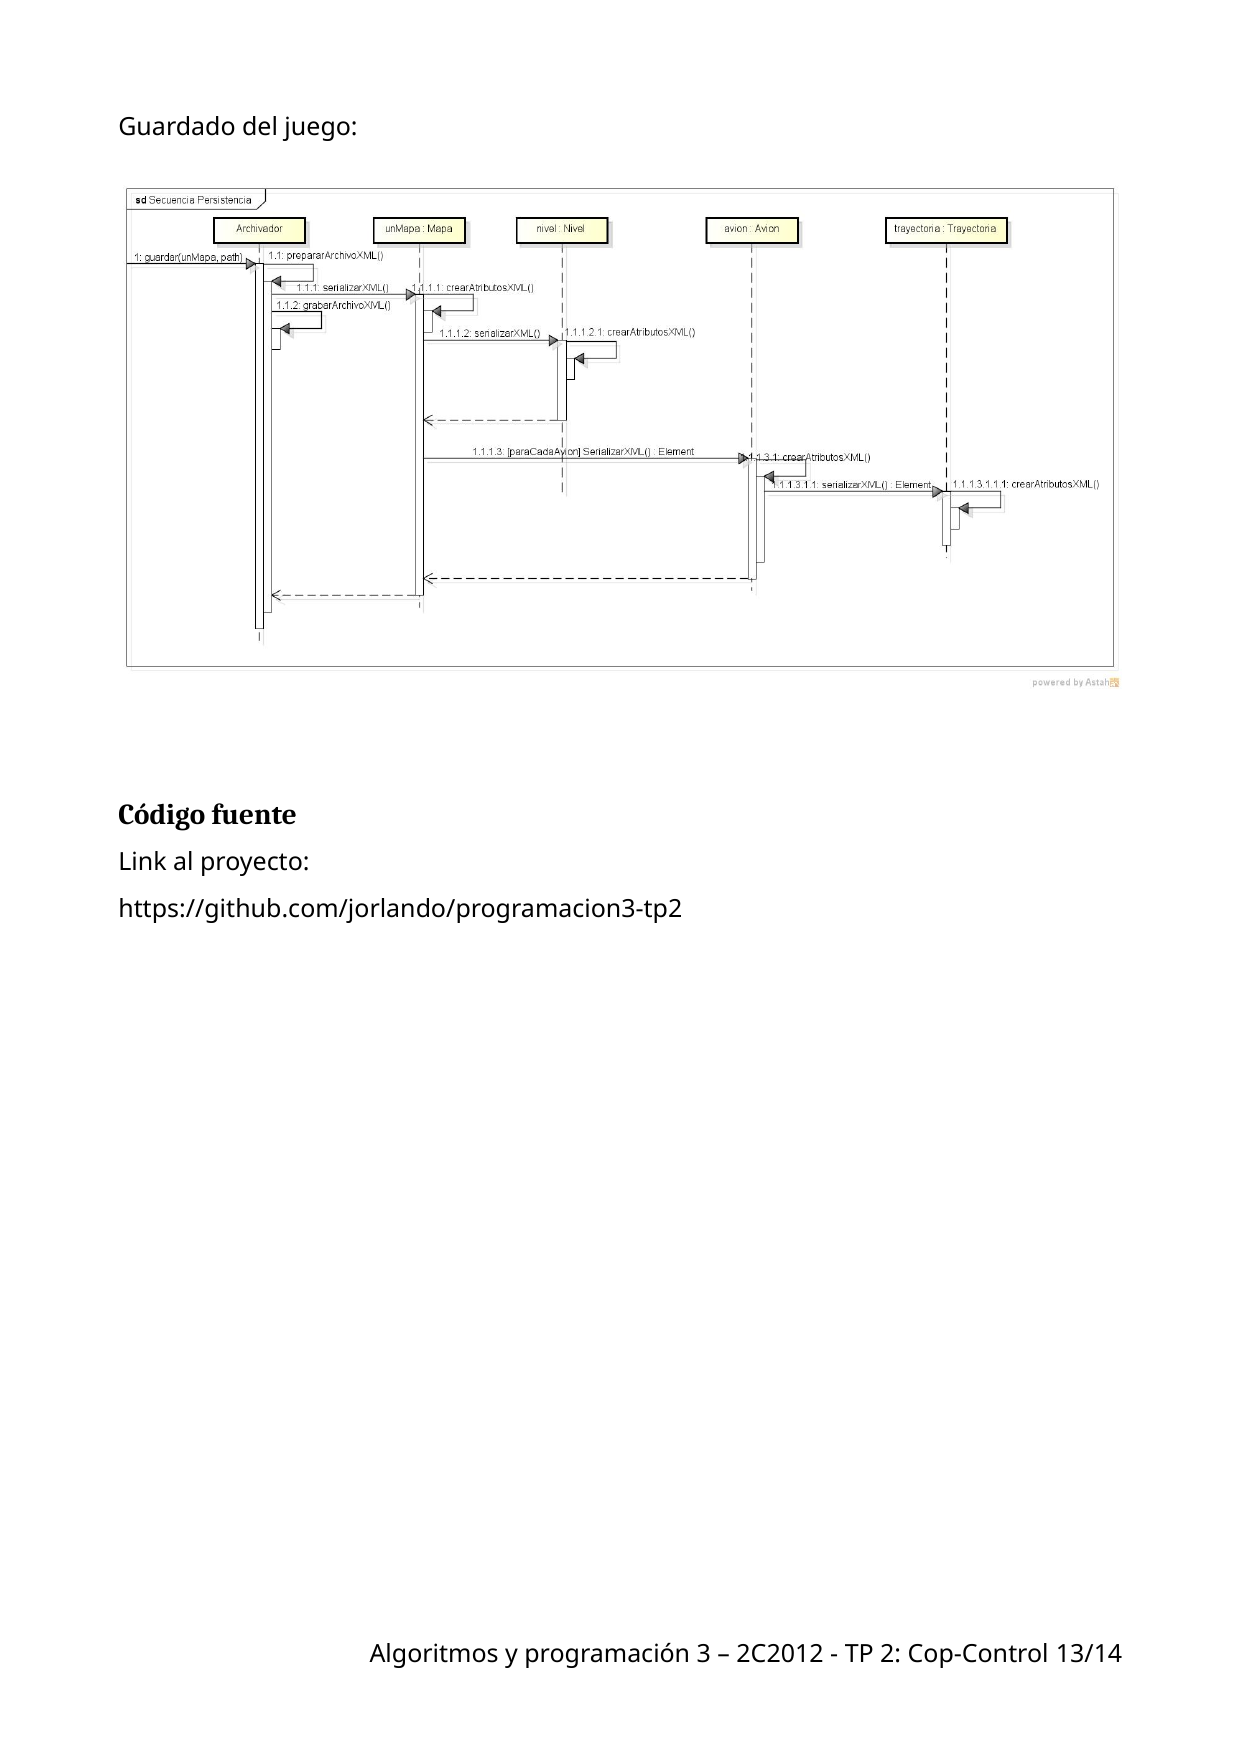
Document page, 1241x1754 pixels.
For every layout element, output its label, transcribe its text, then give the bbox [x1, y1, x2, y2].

text Link al proyecto: [118, 844, 1122, 878]
text Guardado del juego: [118, 109, 1122, 143]
text https://github.com/jorlando/programacion3-tp2 [118, 891, 1122, 924]
subtitle Código fuente [118, 798, 1122, 831]
